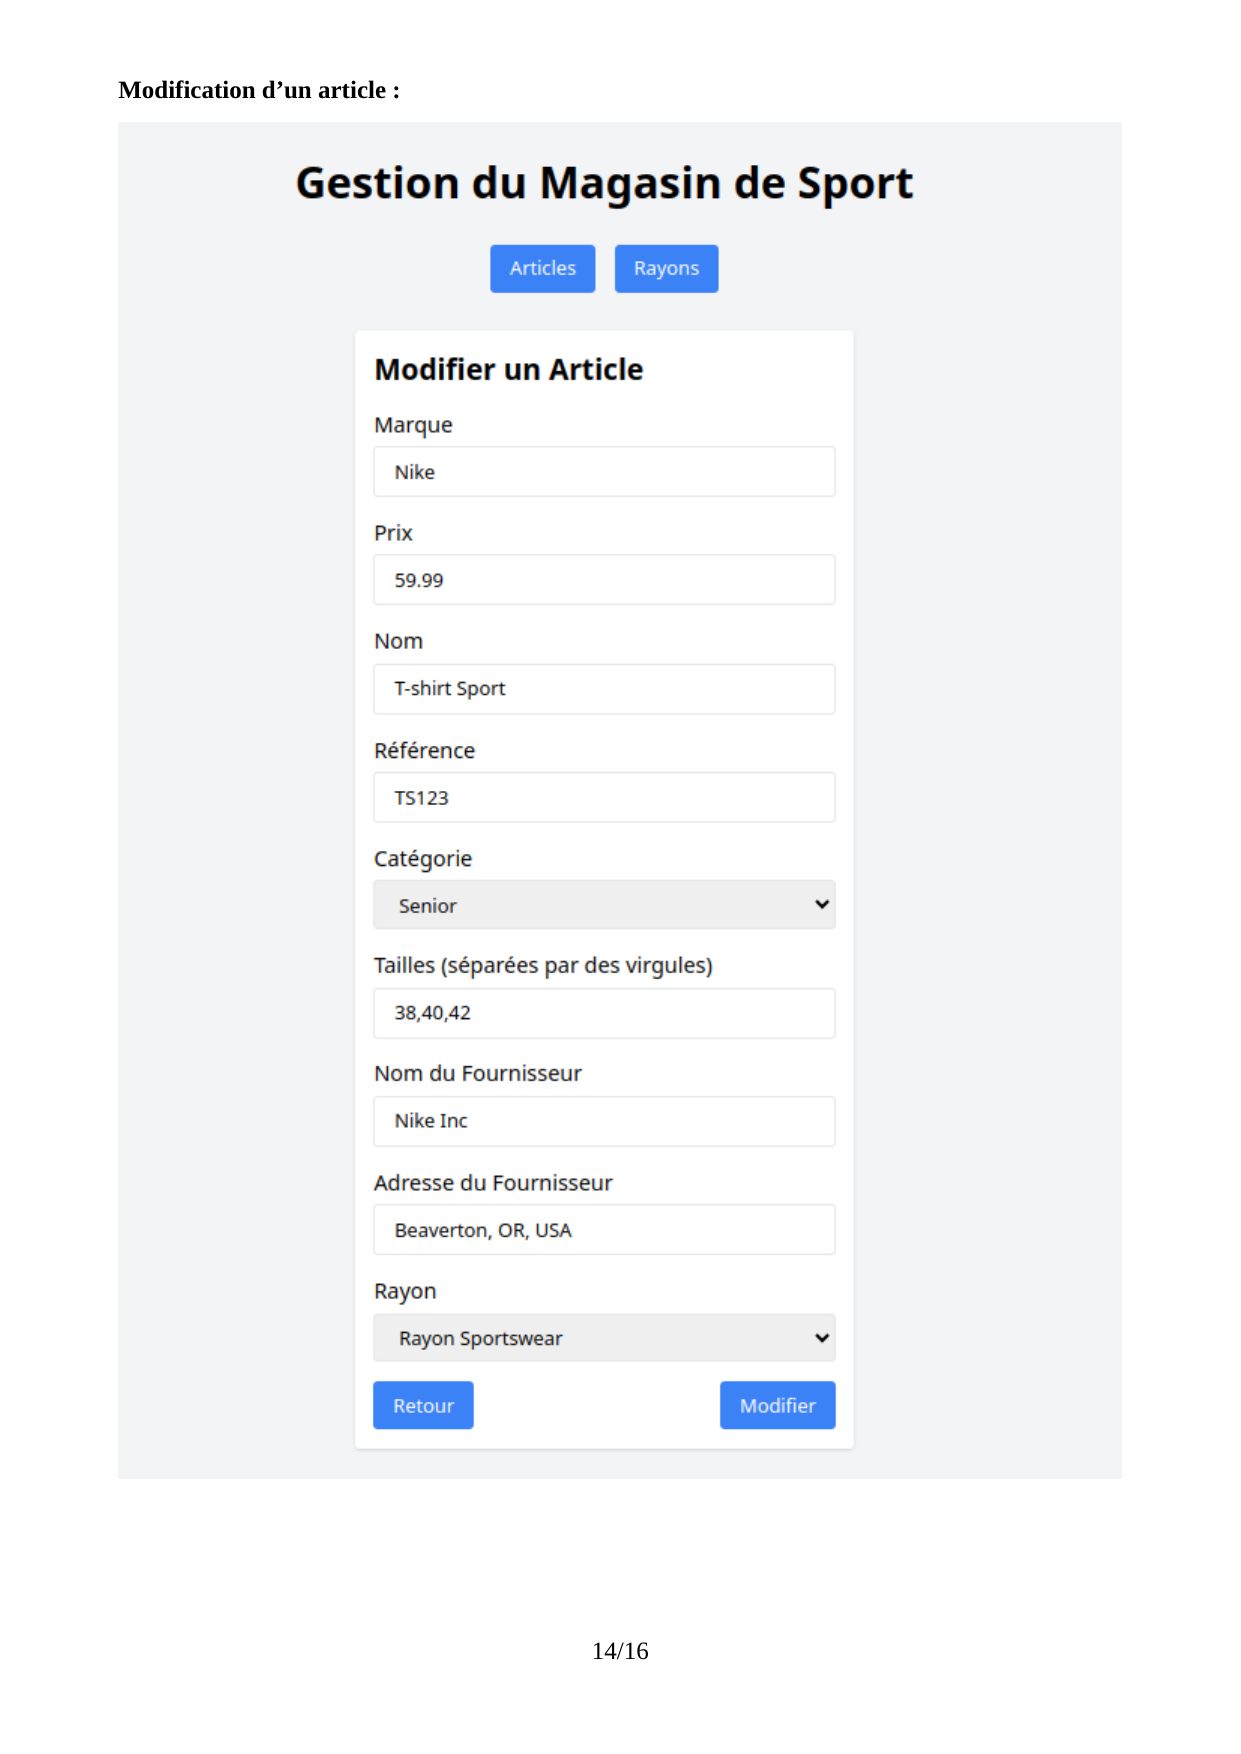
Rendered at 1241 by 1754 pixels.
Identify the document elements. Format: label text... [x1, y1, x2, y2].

text Modification d’un article : [118, 75, 1122, 104]
picture [118, 122, 1123, 1479]
